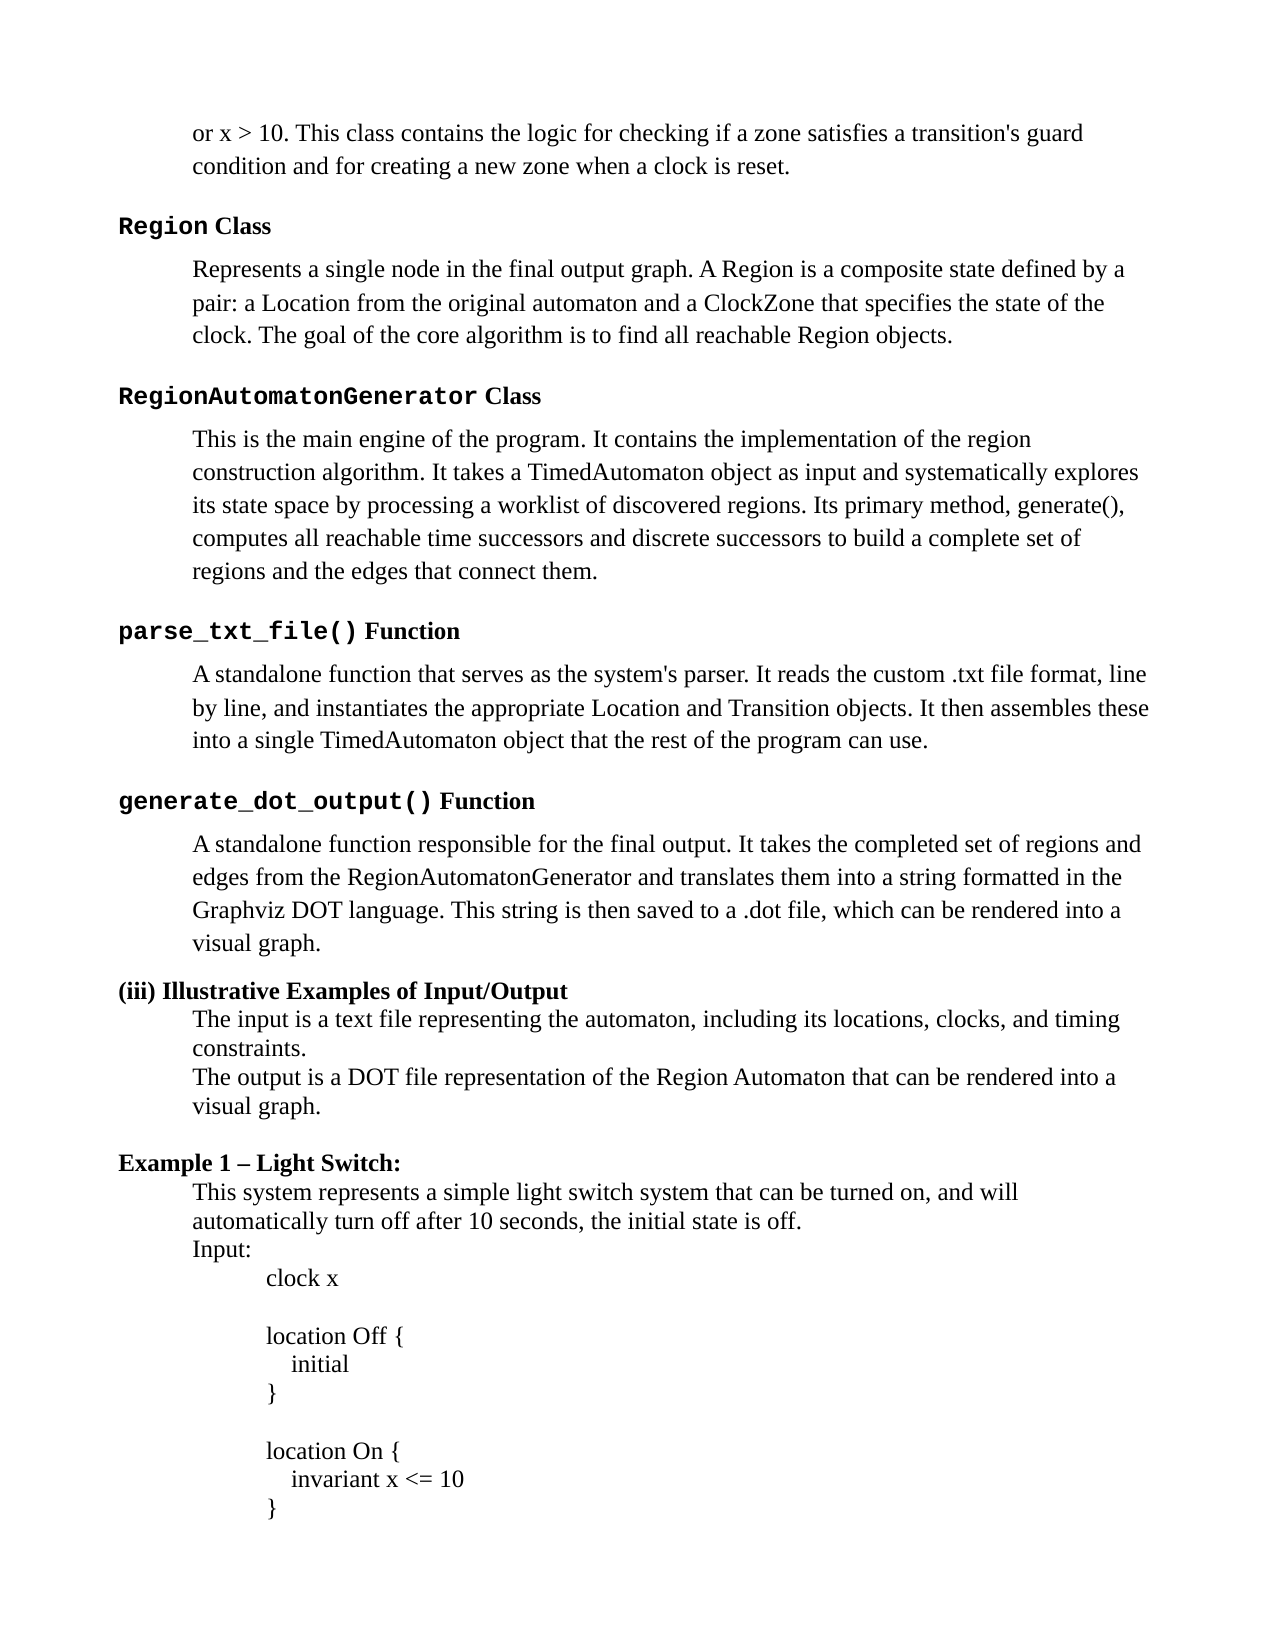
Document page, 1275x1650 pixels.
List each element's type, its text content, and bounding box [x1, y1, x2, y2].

text clock x [118, 1263, 1157, 1292]
text } [266, 1493, 1157, 1522]
text The input is a text file representing the automaton, including its locations, clocks, and timing constraints. [118, 1004, 1157, 1062]
text (iii) Illustrative Examples of Input/Output [118, 976, 1157, 1004]
list Represents a single node in the final output graph. A Region is a composite state defined by a pair: a Location from the original automaton and a ClockZone that specifies the state of the clock. The goal of the core algorithm is to find all reachable Region objects. [162, 254, 1157, 349]
subtitle generate_dot_output() Function [118, 786, 1157, 817]
list This is the main engine of the program. It contains the implementation of the region construction algorithm. It takes a TimedAutomaton object as input and systematically explores its state space by processing a worklist of discovered regions. Its primary method, generate(), computes all reachable time successors and discrete successors to build a complete set of regions and the edges that connect them. [162, 424, 1157, 585]
text location On { [266, 1436, 1157, 1464]
subtitle Region Class [118, 211, 1157, 242]
list or x > 10. This class contains the logic for checking if a zone satisfies a transition's guard condition and for creating a new zone when a clock is reset. [162, 118, 1157, 180]
text The output is a DOT file representation of the Region Automaton that can be rendered into a visual graph. [118, 1062, 1157, 1119]
text Example 1 – Light Switch: [118, 1148, 1157, 1177]
text This system represents a simple light switch system that can be turned on, and will automatically turn off after 10 seconds, the initial state is off. [118, 1177, 1157, 1234]
text Input: [118, 1234, 1157, 1263]
text } [266, 1378, 1157, 1407]
text invariant x <= 10 [266, 1464, 1157, 1493]
list A standalone function responsible for the final output. It takes the completed set of regions and edges from the RegionAutomatonGenerator and translates them into a string formatted in the Graphviz DOT language. This string is then saved to a .dot file, which can be rendered into a visual graph. [162, 829, 1157, 957]
text location Off { [266, 1321, 1157, 1349]
text initial [266, 1349, 1157, 1378]
list A standalone function that serves as the system's parser. It reads the custom .txt file format, line by line, and instantiates the appropriate Location and Transition objects. It then assembles these into a single TimedAutomaton object that the rest of the program can use. [162, 659, 1157, 754]
subtitle RegionAutomatonGenerator Class [118, 381, 1157, 412]
subtitle parse_txt_file() Function [118, 616, 1157, 647]
